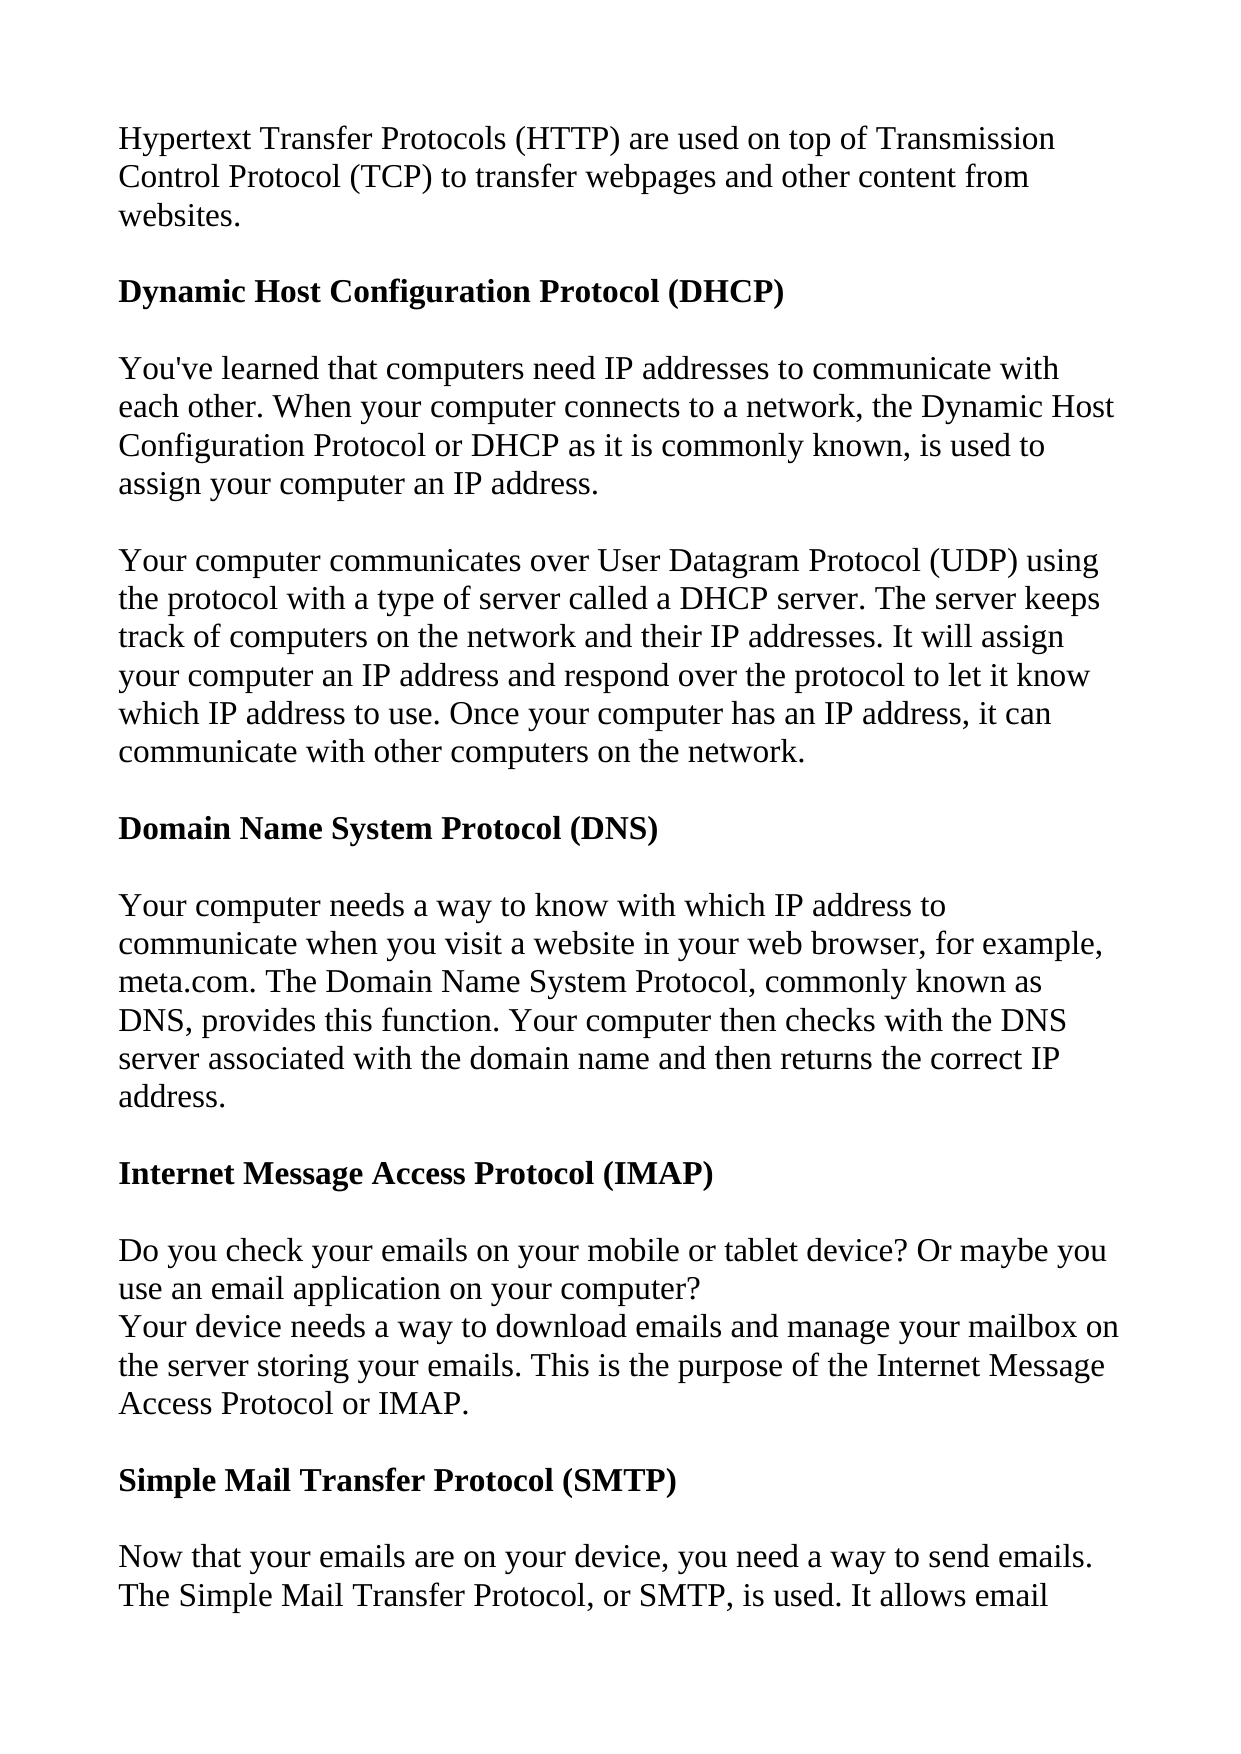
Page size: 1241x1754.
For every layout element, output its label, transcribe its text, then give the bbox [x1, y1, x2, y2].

text You've learned that computers need IP addresses to communicate with each other. When your computer connects to a network, the Dynamic Host Configuration Protocol or DHCP as it is commonly known, is used to assign your computer an IP address. [118, 348, 1122, 501]
text Hypertext Transfer Protocols (HTTP) are used on top of Transmission Control Protocol (TCP) to transfer webpages and other content from websites. [118, 118, 1122, 233]
text Your computer needs a way to know with which IP address to communicate when you visit a website in your web browser, for example, meta.com. The Domain Name System Protocol, commonly known as DNS, provides this function. Your computer then checks with the DNS server associated with the domain name and then returns the correct IP address. [118, 885, 1122, 1115]
text Domain Name System Protocol (DNS) [118, 808, 1122, 846]
text Now that your emails are on your device, you need a way to send emails. The Simple Mail Transfer Protocol, or SMTP, is used. It allows email [118, 1536, 1122, 1613]
text Do you check your emails on your mobile or tablet device? Or maybe you use an email application on your computer? [118, 1230, 1122, 1306]
text Dynamic Host Configuration Protocol (DHCP) [118, 271, 1122, 310]
text Simple Mail Transfer Protocol (SMTP) [118, 1460, 1122, 1498]
text Internet Message Access Protocol (IMAP) [118, 1153, 1122, 1191]
text Your device needs a way to download emails and manage your mailbox on the server storing your emails. This is the purpose of the Internet Message Access Protocol or IMAP. [118, 1306, 1122, 1421]
text Your computer communicates over User Datagram Protocol (UDP) using the protocol with a type of server called a DHCP server. The server keeps track of computers on the network and their IP addresses. It will assign your computer an IP address and respond over the protocol to let it know which IP address to use. Once your computer has an IP address, it can communicate with other computers on the network. [118, 540, 1122, 770]
